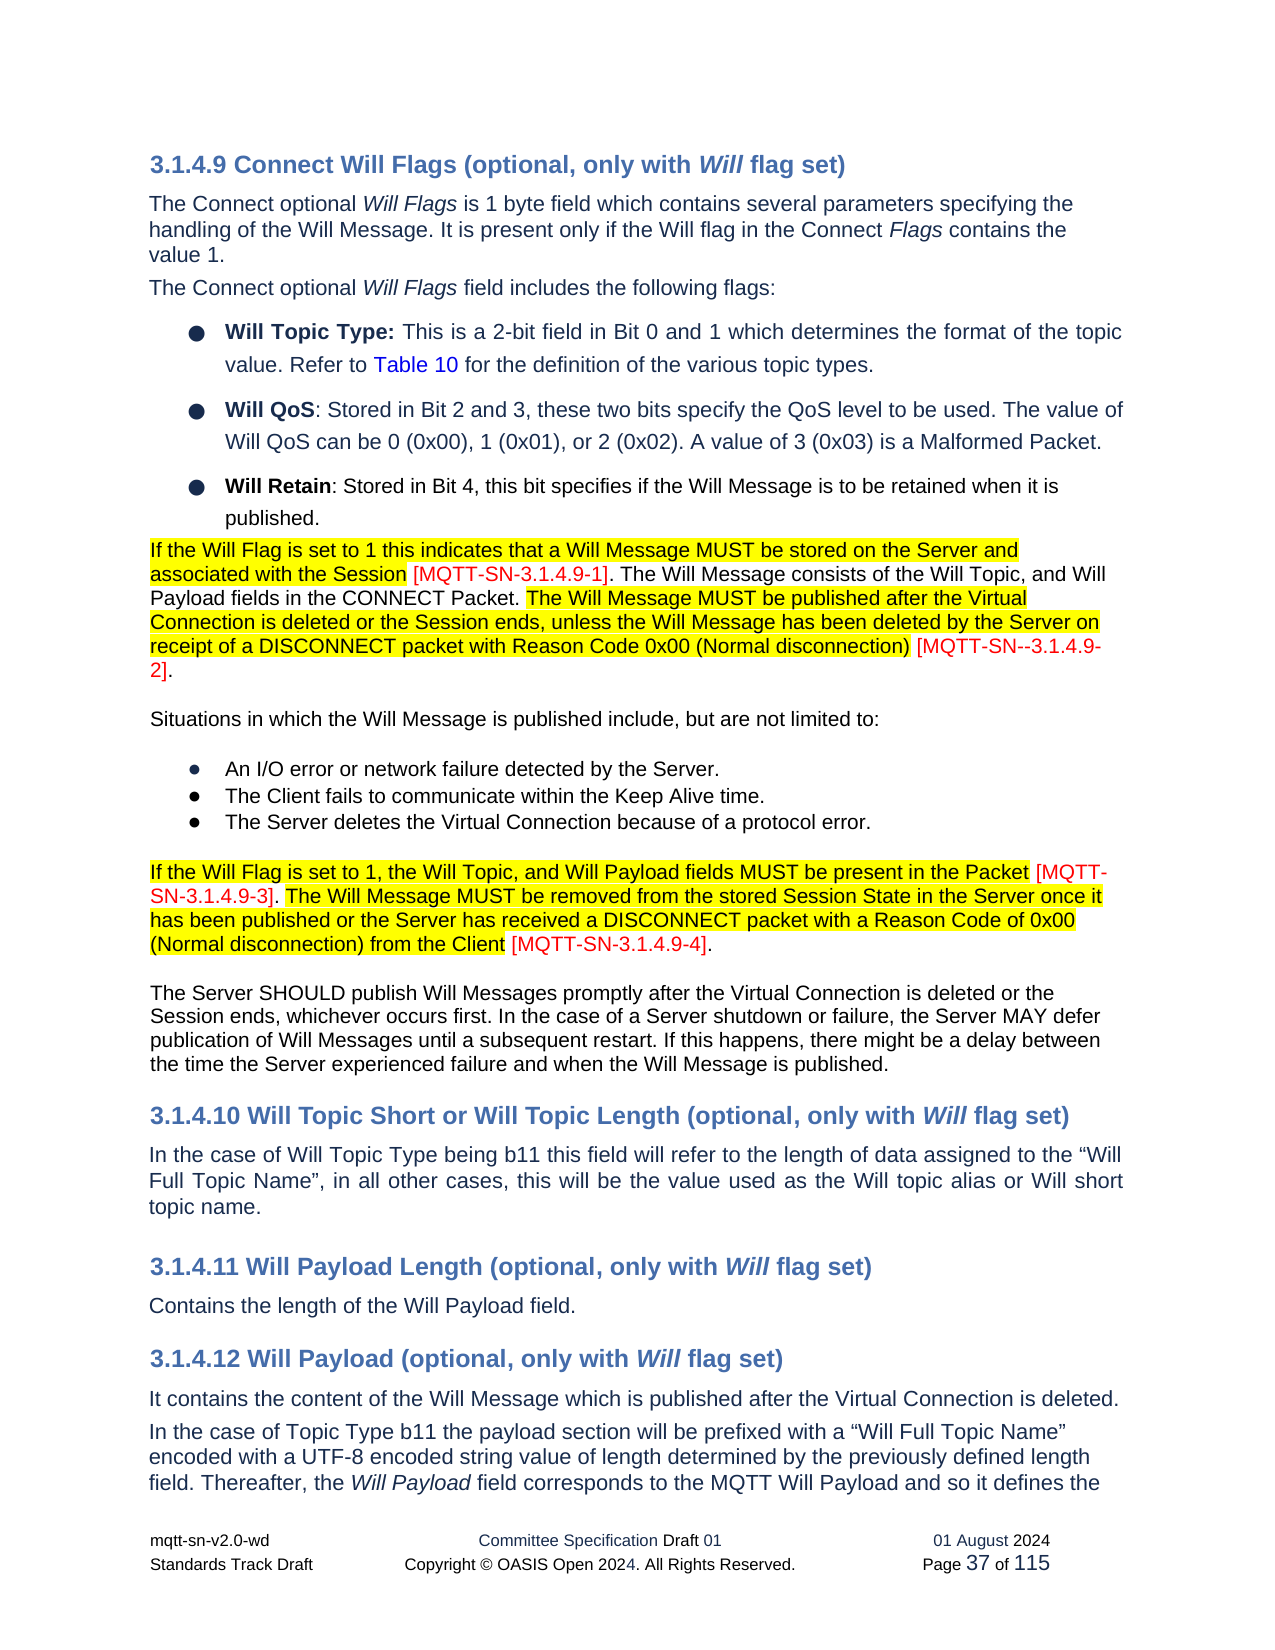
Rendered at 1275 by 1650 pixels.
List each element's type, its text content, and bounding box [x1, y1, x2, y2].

subtitle 3.1.4.12 Will Payload (optional, only with Will flag set) [150, 1344, 1124, 1373]
text If the Will Flag is set to 1, the Will Topic, and Will Payload fields MUST be present in the Packet [MQTT-SN-3.1.4.9-3]. The Will Message MUST be removed from the stored Session State in the Server once it has been published or the Server has received a DISCONNECT packet with a Reason Code of 0x00 (Normal disconnection) from the Client [MQTT-SN-3.1.4.9-4]. [150, 859, 1125, 955]
text In the case of Topic Type b11 the payload section will be prefixed with a “Will Full Topic Name” encoded with a UTF-8 encoded string value of length determined by the previously defined length field. Thereafter, the Will Payload field corresponds to the MQTT Will Payload and so it defines the [148, 1419, 1124, 1495]
list Will Retain: Stored in Bit 4, this bit specifies if the Will Message is to be retained when it is published. [187, 463, 1124, 529]
text If the Will Flag is set to 1 this indicates that a Will Message MUST be stored on the Server and associated with the Session [MQTT-SN-3.1.4.9-1]. The Will Message consists of the Will Topic, and Will Payload fields in the CONNECT Packet. The Will Message MUST be published after the Virtual Connection is deleted or the Session ends, unless the Will Message has been deleted by the Server on receipt of a DISCONNECT packet with Reason Code 0x00 (Normal disconnection) [MQTT-SN--3.1.4.9-2]. [150, 538, 1124, 681]
list Will QoS: Stored in Bit 2 and 3, these two bits specify the QoS level to be used. The value of Will QoS can be 0 (0x00), 1 (0x01), or 2 (0x02). A value of 3 (0x03) is a Malformed Packet. [187, 386, 1124, 454]
subtitle 3.1.4.10 Will Topic Short or Will Topic Length (optional, only with Will flag set) [150, 1101, 1124, 1130]
text The Connect optional Will Flags is 1 byte field which contains several parameters specifying the handling of the Will Message. It is present only if the Will flag in the Connect Flags contains the value 1. [148, 191, 1124, 267]
subtitle 3.1.4.9 Connect Will Flags (optional, only with Will flag set) [150, 150, 1124, 179]
text It contains the content of the Will Message which is published after the Virtual Connection is deleted. [148, 1386, 1124, 1411]
list The Server deletes the Virtual Connection because of a protocol error. [187, 808, 1125, 834]
text The Connect optional Will Flags field includes the following flags: [148, 275, 1124, 300]
text The Server SHOULD publish Will Messages promptly after the Virtual Connection is deleted or the Session ends, whichever occurs first. In the case of a Server shutdown or failure, the Server MAY defer publication of Will Messages until a subsequent restart. If this happens, there might be a delay between the time the Server experienced failure and when the Will Message is published. [150, 980, 1125, 1076]
list Will Topic Type: This is a 2-bit field in Bit 0 and 1 which determines the format of the topic value. Refer to Table 10 for the definition of the various topic types. [187, 309, 1124, 377]
text Situations in which the Will Message is published include, but are not limited to: [150, 706, 1125, 730]
list The Client fails to communicate within the Keep Alive time. [187, 782, 1125, 808]
text Contains the length of the Will Payload field. [148, 1293, 1124, 1318]
list An I/O error or network failure detected by the Server. [187, 755, 1125, 782]
text In the case of Will Topic Type being b11 this field will refer to the length of data assigned to the “Will Full Topic Name”, in all other cases, this will be the value used as the Will topic alias or Will short topic name. [148, 1142, 1124, 1219]
subtitle 3.1.4.11 Will Payload Length (optional, only with Will flag set) [150, 1252, 1124, 1281]
